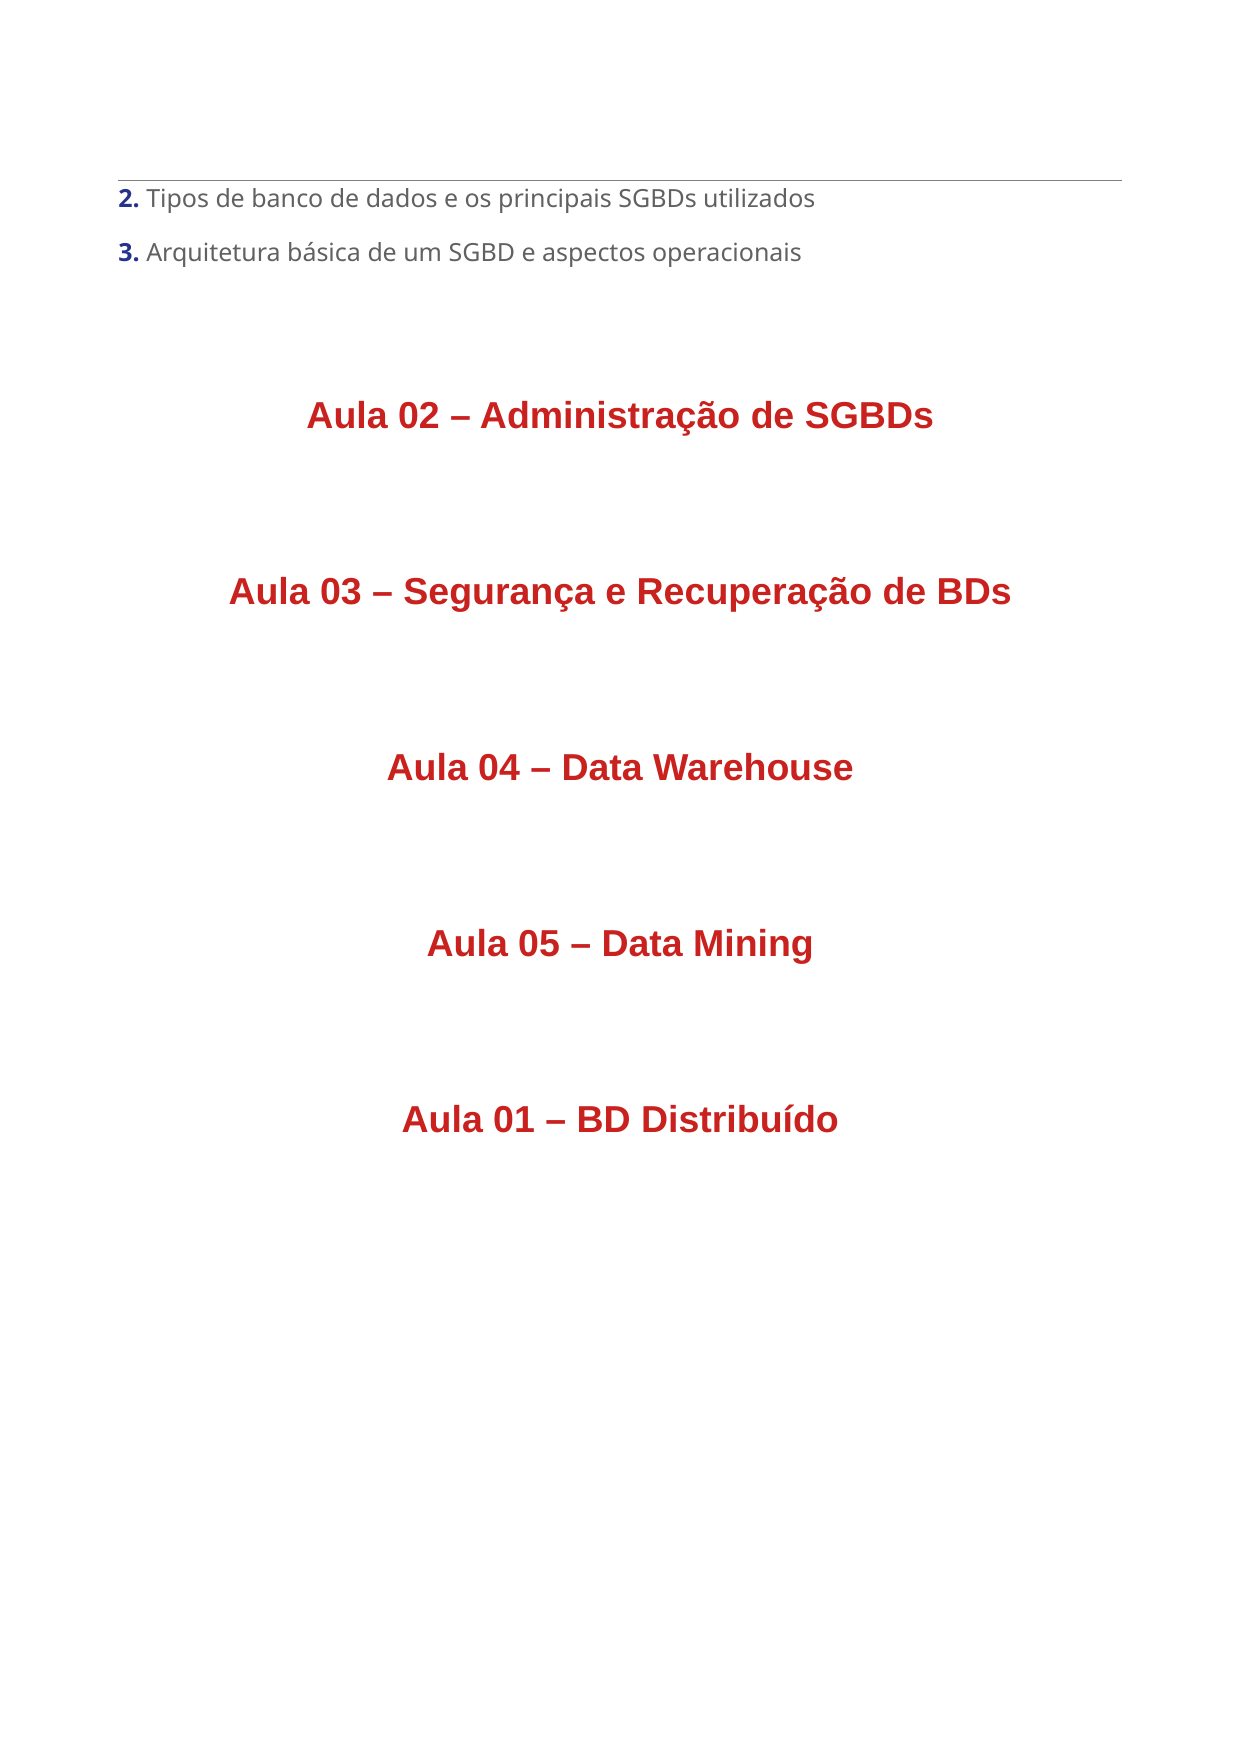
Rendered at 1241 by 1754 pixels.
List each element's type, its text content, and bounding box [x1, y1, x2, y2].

subtitle Aula 02 – Administração de SGBDs [118, 394, 1122, 437]
subtitle Aula 05 – Data Mining [118, 921, 1122, 964]
subtitle Aula 04 – Data Warehouse [118, 745, 1122, 788]
text 2. Tipos de banco de dados e os principais SGBDs utilizados [118, 181, 1122, 214]
text 3. Arquitetura básica de um SGBD e aspectos operacionais [118, 234, 1122, 268]
subtitle Aula 01 – BD Distribuído [118, 1097, 1122, 1140]
subtitle Aula 03 – Segurança e Recuperação de BDs [118, 569, 1122, 613]
